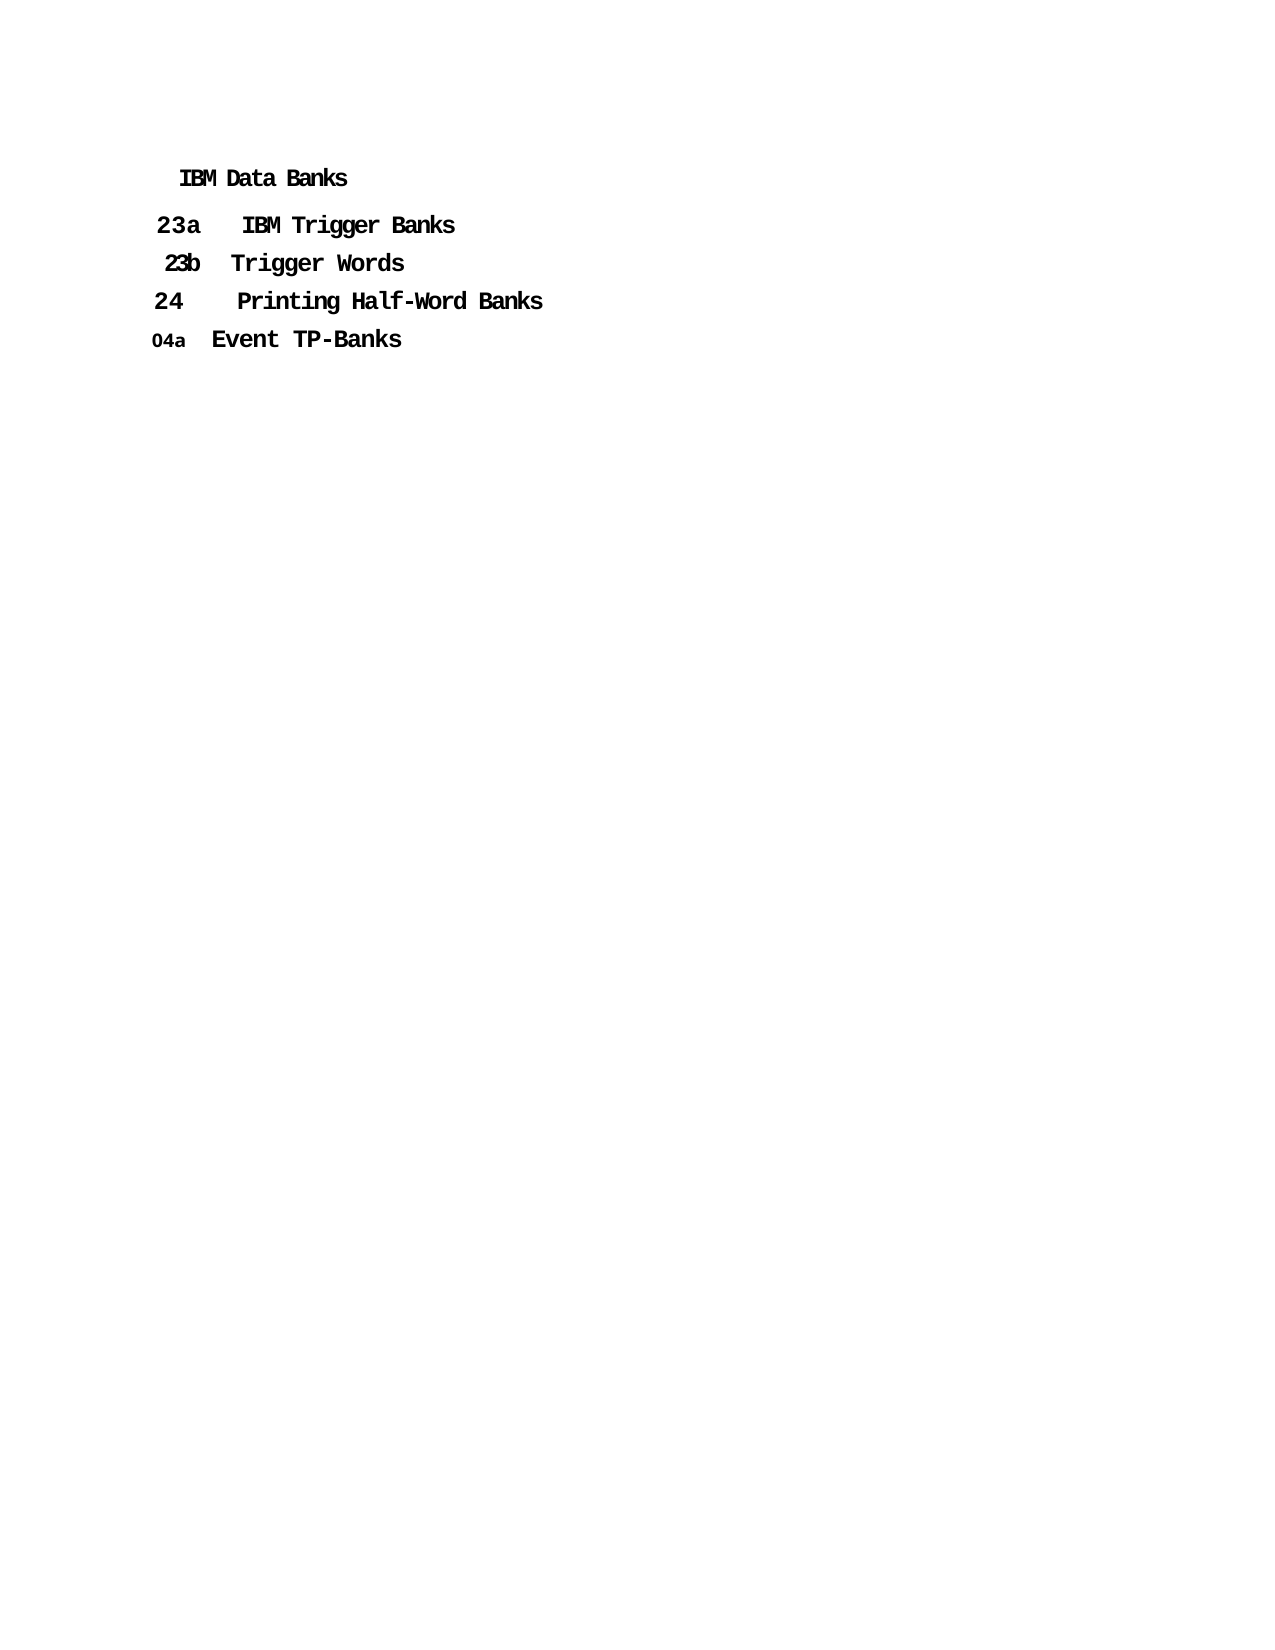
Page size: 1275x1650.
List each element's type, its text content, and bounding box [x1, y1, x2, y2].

text 04a Event TP-Banks [126, 326, 1157, 355]
text IBM Data Banks [118, 118, 977, 194]
text 23b Trigger Words [141, 247, 1157, 278]
text 23a IBM Trigger Banks [141, 209, 1157, 240]
text 24 Printing Half-Word Banks [141, 285, 1157, 315]
